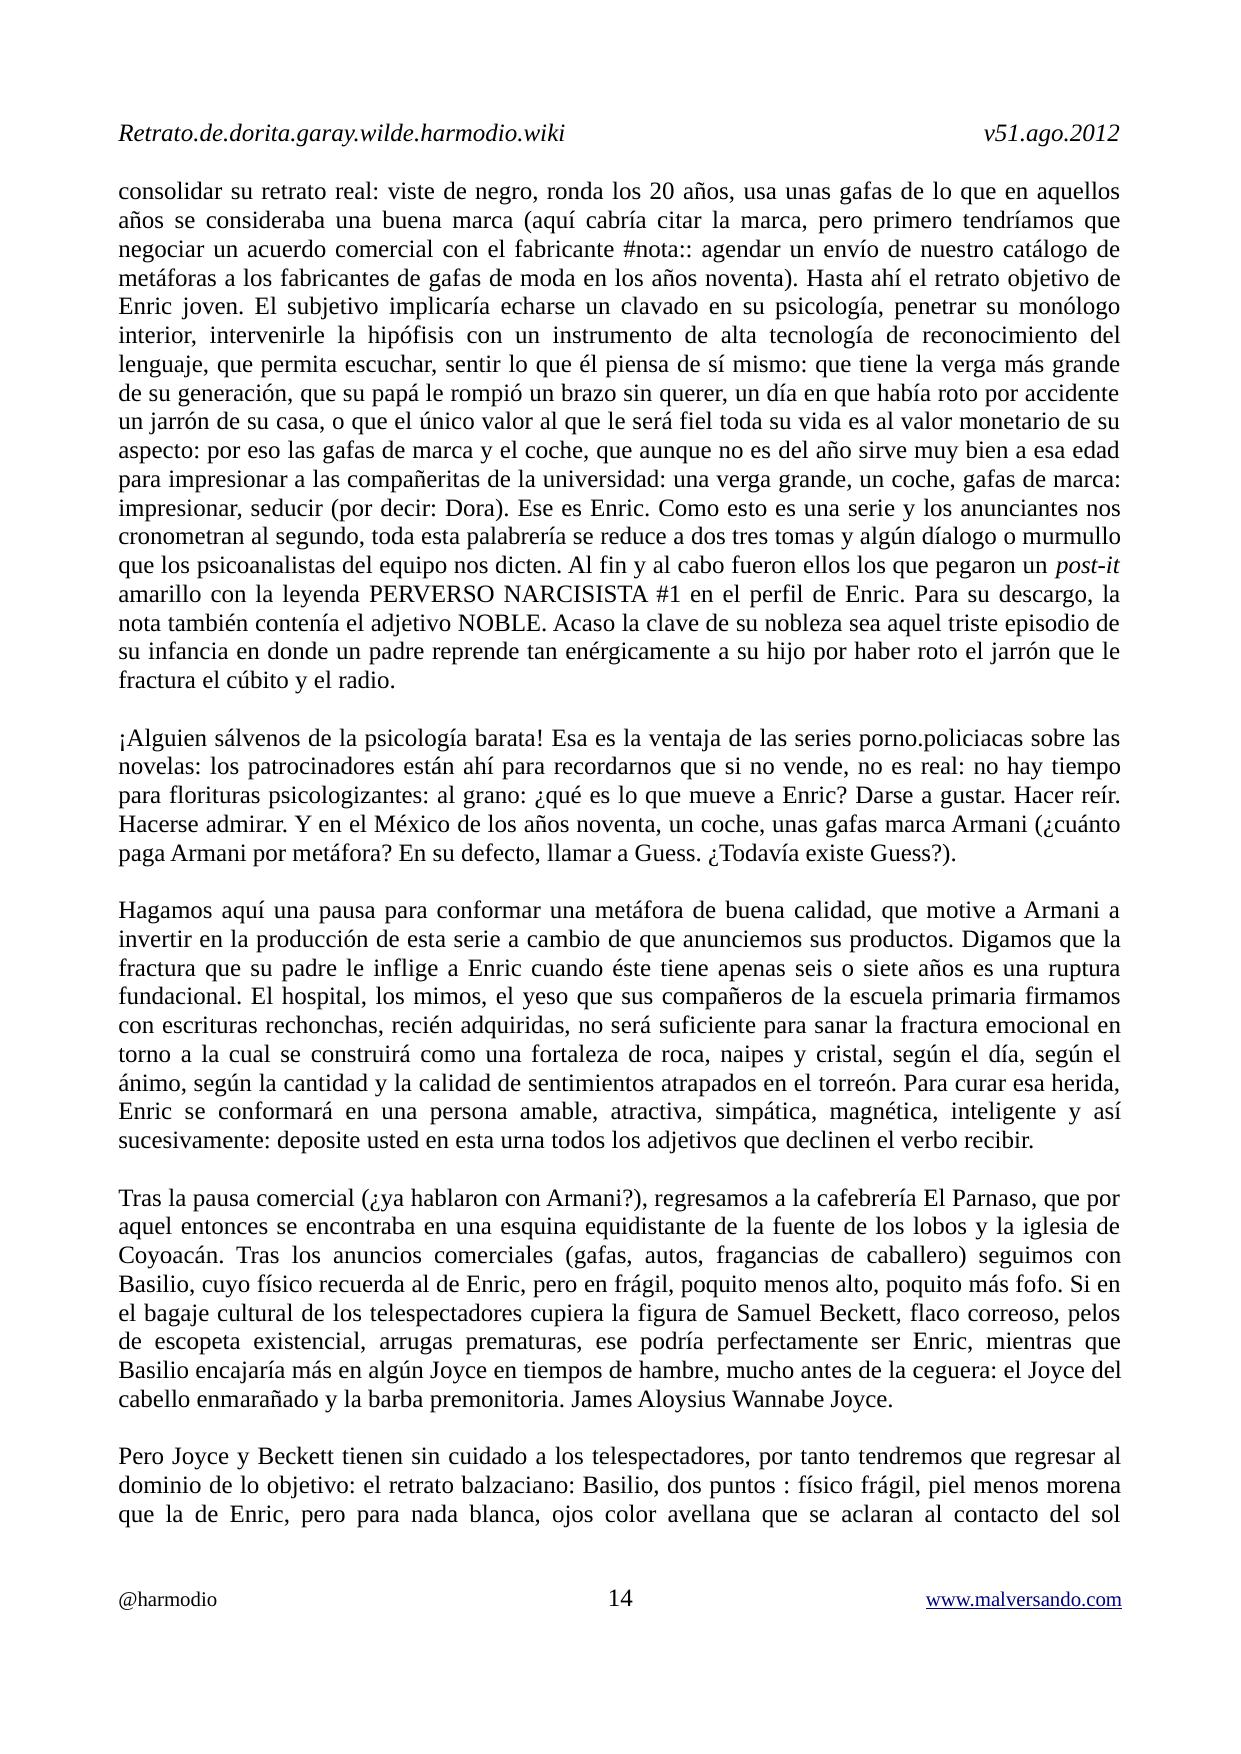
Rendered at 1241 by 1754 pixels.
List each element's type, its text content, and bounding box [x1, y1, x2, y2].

text consolidar su retrato real: viste de negro, ronda los 20 años, usa unas gafas de lo que en aquellos años se consideraba una buena marca (aquí cabría citar la marca, pero primero tendríamos que negociar un acuerdo comercial con el fabricante #nota:: agendar un envío de nuestro catálogo de metáforas a los fabricantes de gafas de moda en los años noventa). Hasta ahí el retrato objetivo de Enric joven. El subjetivo implicaría echarse un clavado en su psicología, penetrar su monólogo interior, intervenirle la hipófisis con un instrumento de alta tecnología de reconocimiento del lenguaje, que permita escuchar, sentir lo que él piensa de sí mismo: que tiene la verga más grande de su generación, que su papá le rompió un brazo sin querer, un día en que había roto por accidente un jarrón de su casa, o que el único valor al que le será fiel toda su vida es al valor monetario de su aspecto: por eso las gafas de marca y el coche, que aunque no es del año sirve muy bien a esa edad para impresionar a las compañeritas de la universidad: una verga grande, un coche, gafas de marca: impresionar, seducir (por decir: Dora). Ese es Enric. Como esto es una serie y los anunciantes nos cronometran al segundo, toda esta palabrería se reduce a dos tres tomas y algún díalogo o murmullo que los psicoanalistas del equipo nos dicten. Al fin y al cabo fueron ellos los que pegaron un post-it amarillo con la leyenda PERVERSO NARCISISTA #1 en el perfil de Enric. Para su descargo, la nota también contenía el adjetivo NOBLE. Acaso la clave de su nobleza sea aquel triste episodio de su infancia en donde un padre reprende tan enérgicamente a su hijo por haber roto el jarrón que le fractura el cúbito y el radio. [118, 176, 1122, 694]
text Hagamos aquí una pausa para conformar una metáfora de buena calidad, que motive a Armani a invertir en la producción de esta serie a cambio de que anunciemos sus productos. Digamos que la fractura que su padre le inflige a Enric cuando éste tiene apenas seis o siete años es una ruptura fundacional. El hospital, los mimos, el yeso que sus compañeros de la escuela primaria firmamos con escrituras rechonchas, recién adquiridas, no será suficiente para sanar la fractura emocional en torno a la cual se construirá como una fortaleza de roca, naipes y cristal, según el día, según el ánimo, según la cantidad y la calidad de sentimientos atrapados en el torreón. Para curar esa herida, Enric se conformará en una persona amable, atractiva, simpática, magnética, inteligente y así sucesivamente: deposite usted en esta urna todos los adjetivos que declinen el verbo recibir. [118, 895, 1122, 1154]
text Pero Joyce y Beckett tienen sin cuidado a los telespectadores, por tanto tendremos que regresar al dominio de lo objetivo: el retrato balzaciano: Basilio, dos puntos : físico frágil, piel menos morena que la de Enric, pero para nada blanca, ojos color avellana que se aclaran al contacto del sol [118, 1441, 1122, 1528]
text ¡Alguien sálvenos de la psicología barata! Esa es la ventaja de las series porno.policiacas sobre las novelas: los patrocinadores están ahí para recordarnos que si no vende, no es real: no hay tiempo para florituras psicologizantes: al grano: ¿qué es lo que mueve a Enric? Darse a gustar. Hacer reír. Hacerse admirar. Y en el México de los años noventa, un coche, unas gafas marca Armani (¿cuánto paga Armani por metáfora? En su defecto, llamar a Guess. ¿Todavía existe Guess?). [118, 723, 1122, 866]
text Tras la pausa comercial (¿ya hablaron con Armani?), regresamos a la cafebrería El Parnaso, que por aquel entonces se encontraba en una esquina equidistante de la fuente de los lobos y la iglesia de Coyoacán. Tras los anuncios comerciales (gafas, autos, fragancias de caballero) seguimos con Basilio, cuyo físico recuerda al de Enric, pero en frágil, poquito menos alto, poquito más fofo. Si en el bagaje cultural de los telespectadores cupiera la figura de Samuel Beckett, flaco correoso, pelos de escopeta existencial, arrugas prematuras, ese podría perfectamente ser Enric, mientras que Basilio encajaría más en algún Joyce en tiempos de hambre, mucho antes de la ceguera: el Joyce del cabello enmarañado y la barba premonitoria. James Aloysius Wannabe Joyce. [118, 1183, 1122, 1413]
